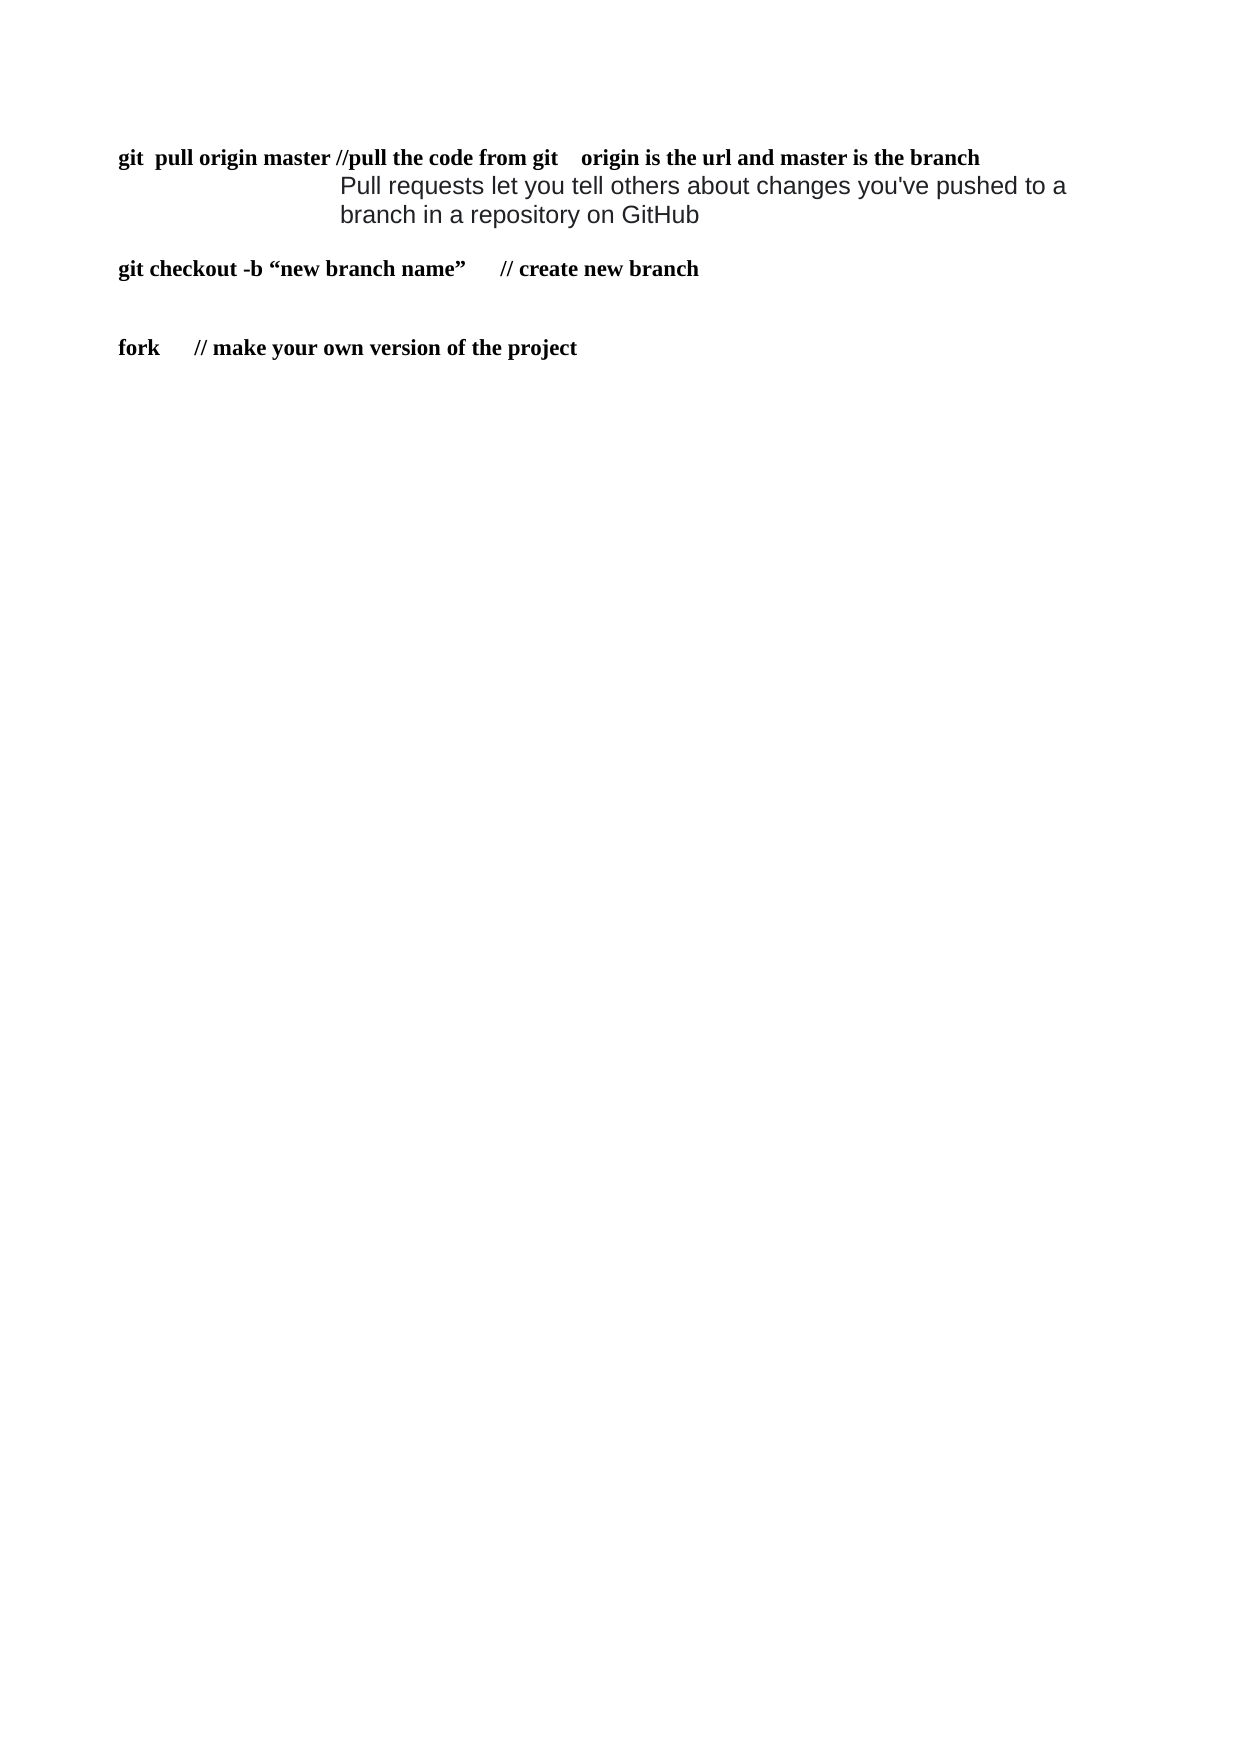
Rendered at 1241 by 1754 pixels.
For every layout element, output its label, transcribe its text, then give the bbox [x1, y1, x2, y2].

text git checkout -b “new branch name” // create new branch [118, 255, 1122, 281]
text fork // make your own version of the project [118, 334, 1122, 360]
text Pull requests let you tell others about changes you've pushed to a branch in a repository on GitHub [118, 171, 1122, 228]
text git pull origin master //pull the code from git origin is the url and master is the branch [118, 144, 1122, 171]
